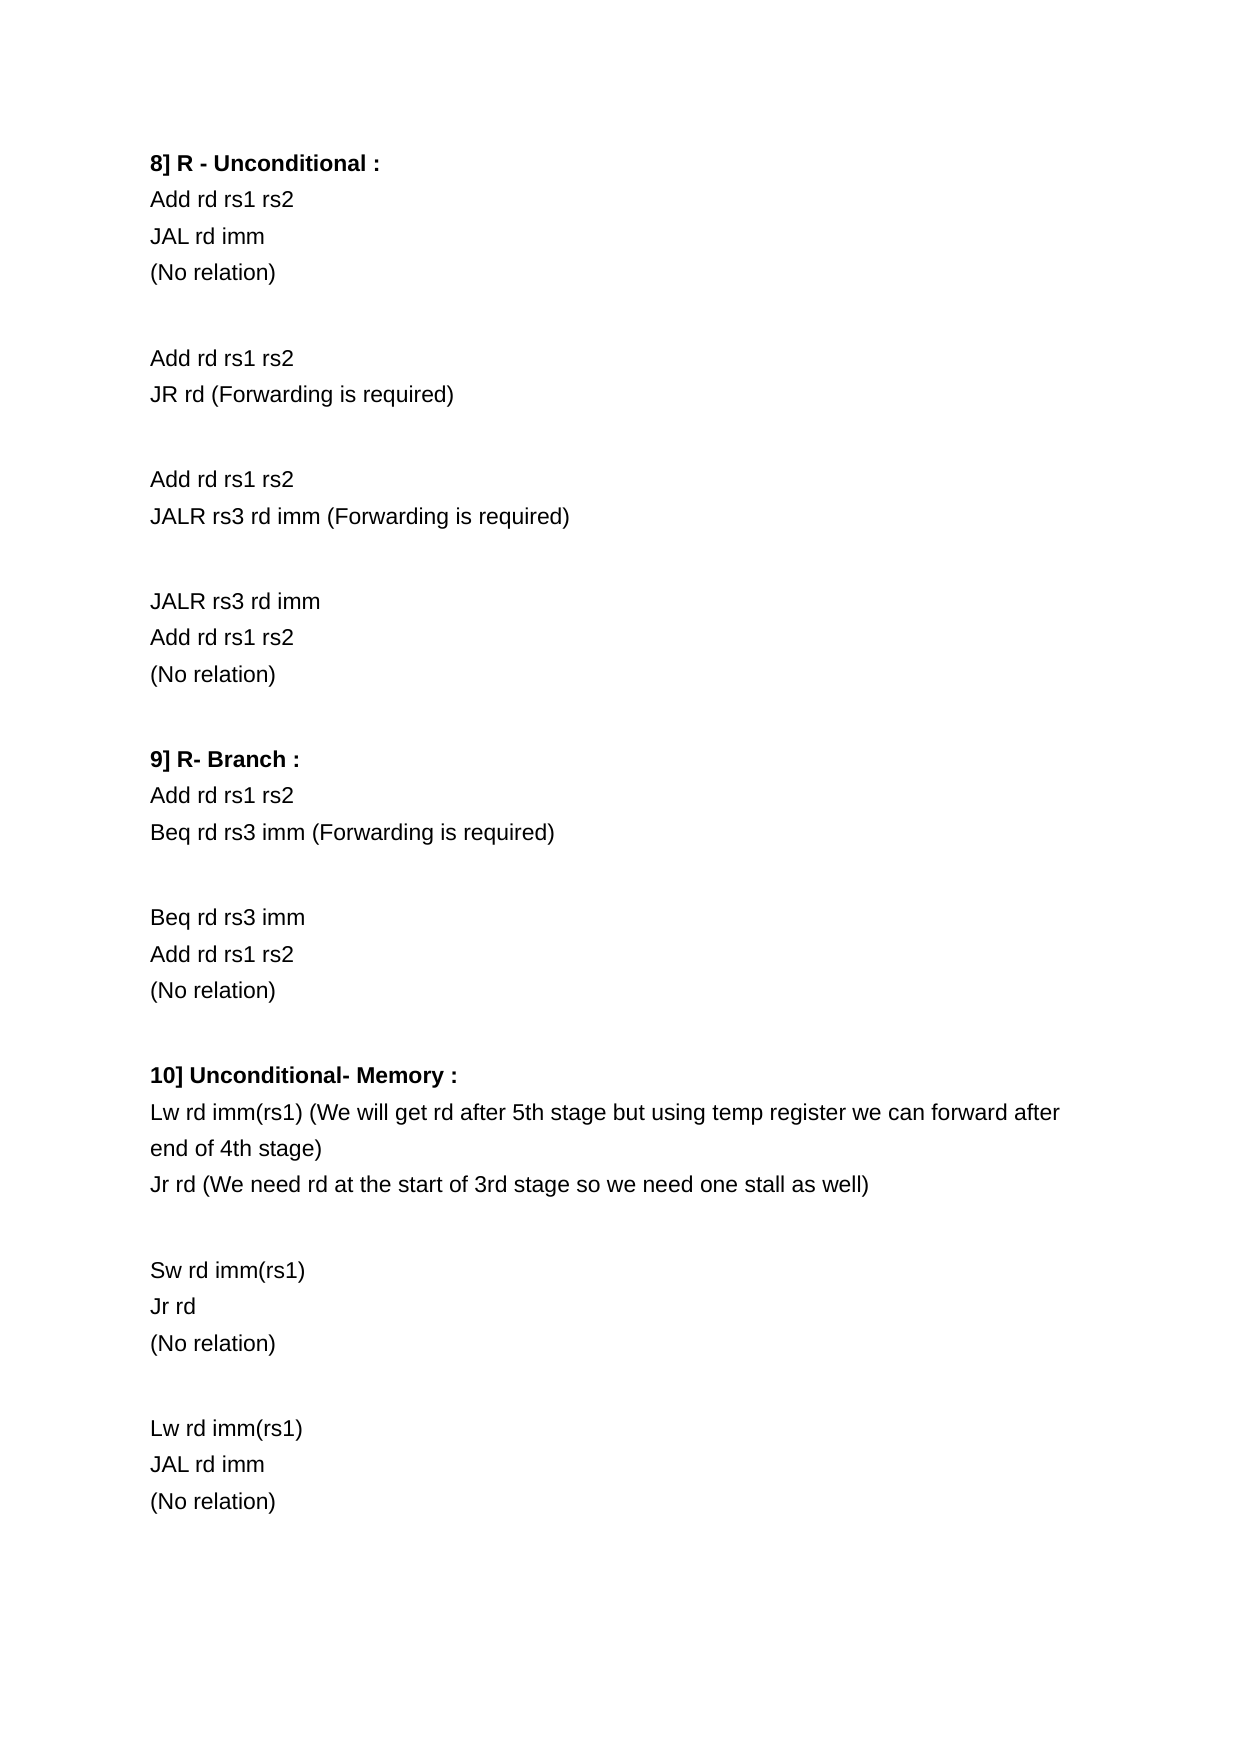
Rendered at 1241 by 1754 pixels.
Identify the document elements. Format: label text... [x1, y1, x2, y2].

text (No relation) [150, 977, 1090, 1003]
text JALR rs3 rd imm [150, 588, 1090, 614]
text Add rd rs1 rs2 [150, 466, 1090, 493]
text JAL rd imm [150, 1451, 1090, 1478]
text Add rd rs1 rs2 [150, 941, 1090, 967]
text (No relation) [150, 1329, 1090, 1356]
text (No relation) [150, 259, 1090, 285]
text Lw rd imm(rs1) (We will get rd after 5th stage but using temp register we can forward after end of 4th stage) [150, 1099, 1090, 1161]
text 8] R - Unconditional : [150, 150, 1090, 176]
text Add rd rs1 rs2 [150, 782, 1090, 809]
text (No relation) [150, 661, 1090, 687]
text (No relation) [150, 1488, 1090, 1514]
text Add rd rs1 rs2 [150, 186, 1090, 213]
text Jr rd (We need rd at the start of 3rd stage so we need one stall as well) [150, 1171, 1090, 1198]
text Beq rd rs3 imm [150, 904, 1090, 931]
text JALR rs3 rd imm (Forwarding is required) [150, 503, 1090, 529]
text 9] R- Branch : [150, 746, 1090, 772]
text Add rd rs1 rs2 [150, 624, 1090, 651]
text Lw rd imm(rs1) [150, 1415, 1090, 1441]
text Jr rd [150, 1293, 1090, 1319]
text Sw rd imm(rs1) [150, 1257, 1090, 1283]
text JR rd (Forwarding is required) [150, 381, 1090, 407]
text 10] Unconditional- Memory : [150, 1062, 1090, 1089]
text Beq rd rs3 imm (Forwarding is required) [150, 819, 1090, 845]
text JAL rd imm [150, 223, 1090, 249]
text Add rd rs1 rs2 [150, 344, 1090, 371]
